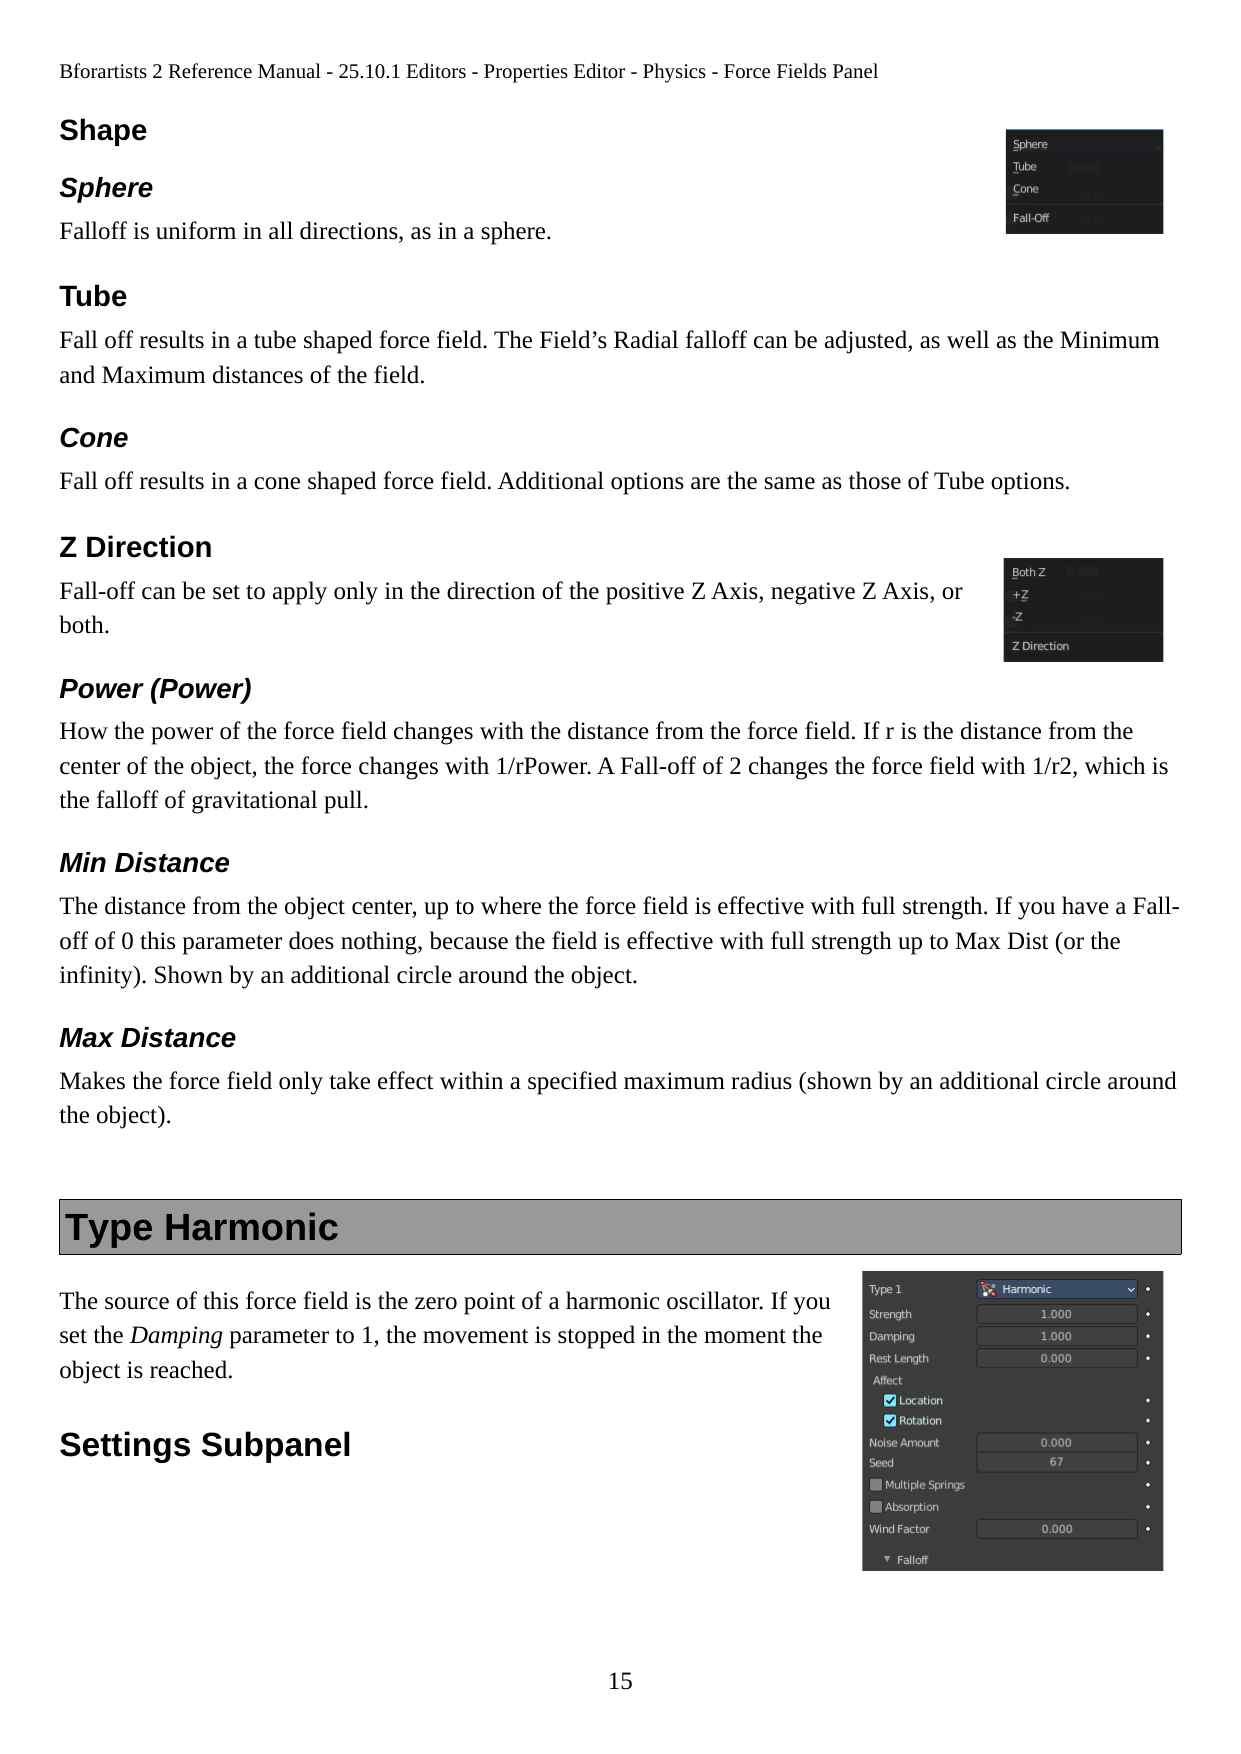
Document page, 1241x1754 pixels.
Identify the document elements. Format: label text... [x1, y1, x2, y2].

picture [1005, 129, 1164, 234]
subtitle Cone [59, 422, 1181, 453]
text Fall-off can be set to apply only in the direction of the positive Z Axis, negative Z Axis, or both. [59, 576, 1003, 639]
subtitle Max Distance [59, 1022, 1181, 1054]
picture [862, 1271, 1164, 1571]
subtitle Power (Power) [59, 672, 1181, 704]
text How the power of the force field changes with the distance from the force field. If r is the distance from the center of the object, the force changes with 1/rPower. A Fall-off of 2 changes the force field with 1/r2, which is the falloff of gravitational pull. [59, 716, 1181, 814]
subtitle Settings Subpanel [59, 1425, 862, 1463]
subtitle Tube [59, 279, 1181, 313]
text The distance from the object center, up to where the force field is effective with full strength. If you have a Fall-off of 0 this parameter does nothing, because the field is effective with full strength up to Max Dist (or the infinity). Shown by an additional circle around the object. [59, 891, 1181, 989]
text The source of this force field is the zero point of a harmonic oscillator. If you set the Damping parameter to 1, the movement is stopped in the moment the object is reached. [59, 1286, 862, 1384]
text Fall off results in a tube shaped force field. The Field’s Radial falloff can be adjusted, as well as the Minimum and Maximum distances of the field. [59, 326, 1181, 389]
text Fall off results in a cone shaped force field. Additional options are the same as those of Tube options. [59, 466, 1181, 495]
subtitle Min Distance [59, 847, 1181, 879]
subtitle Z Direction [59, 530, 1181, 563]
subtitle [1164, 171, 1181, 203]
table_header Type Harmonic [60, 1200, 1181, 1254]
text Makes the force field only take effect within a specified maximum radius (shown by an additional circle around the object). [59, 1066, 1181, 1129]
subtitle Shape [59, 113, 1181, 146]
subtitle Sphere [59, 171, 1005, 203]
text Falloff is uniform in all directions, as in a sphere. [59, 216, 1181, 244]
picture [1003, 558, 1164, 662]
subtitle [1164, 1425, 1181, 1463]
